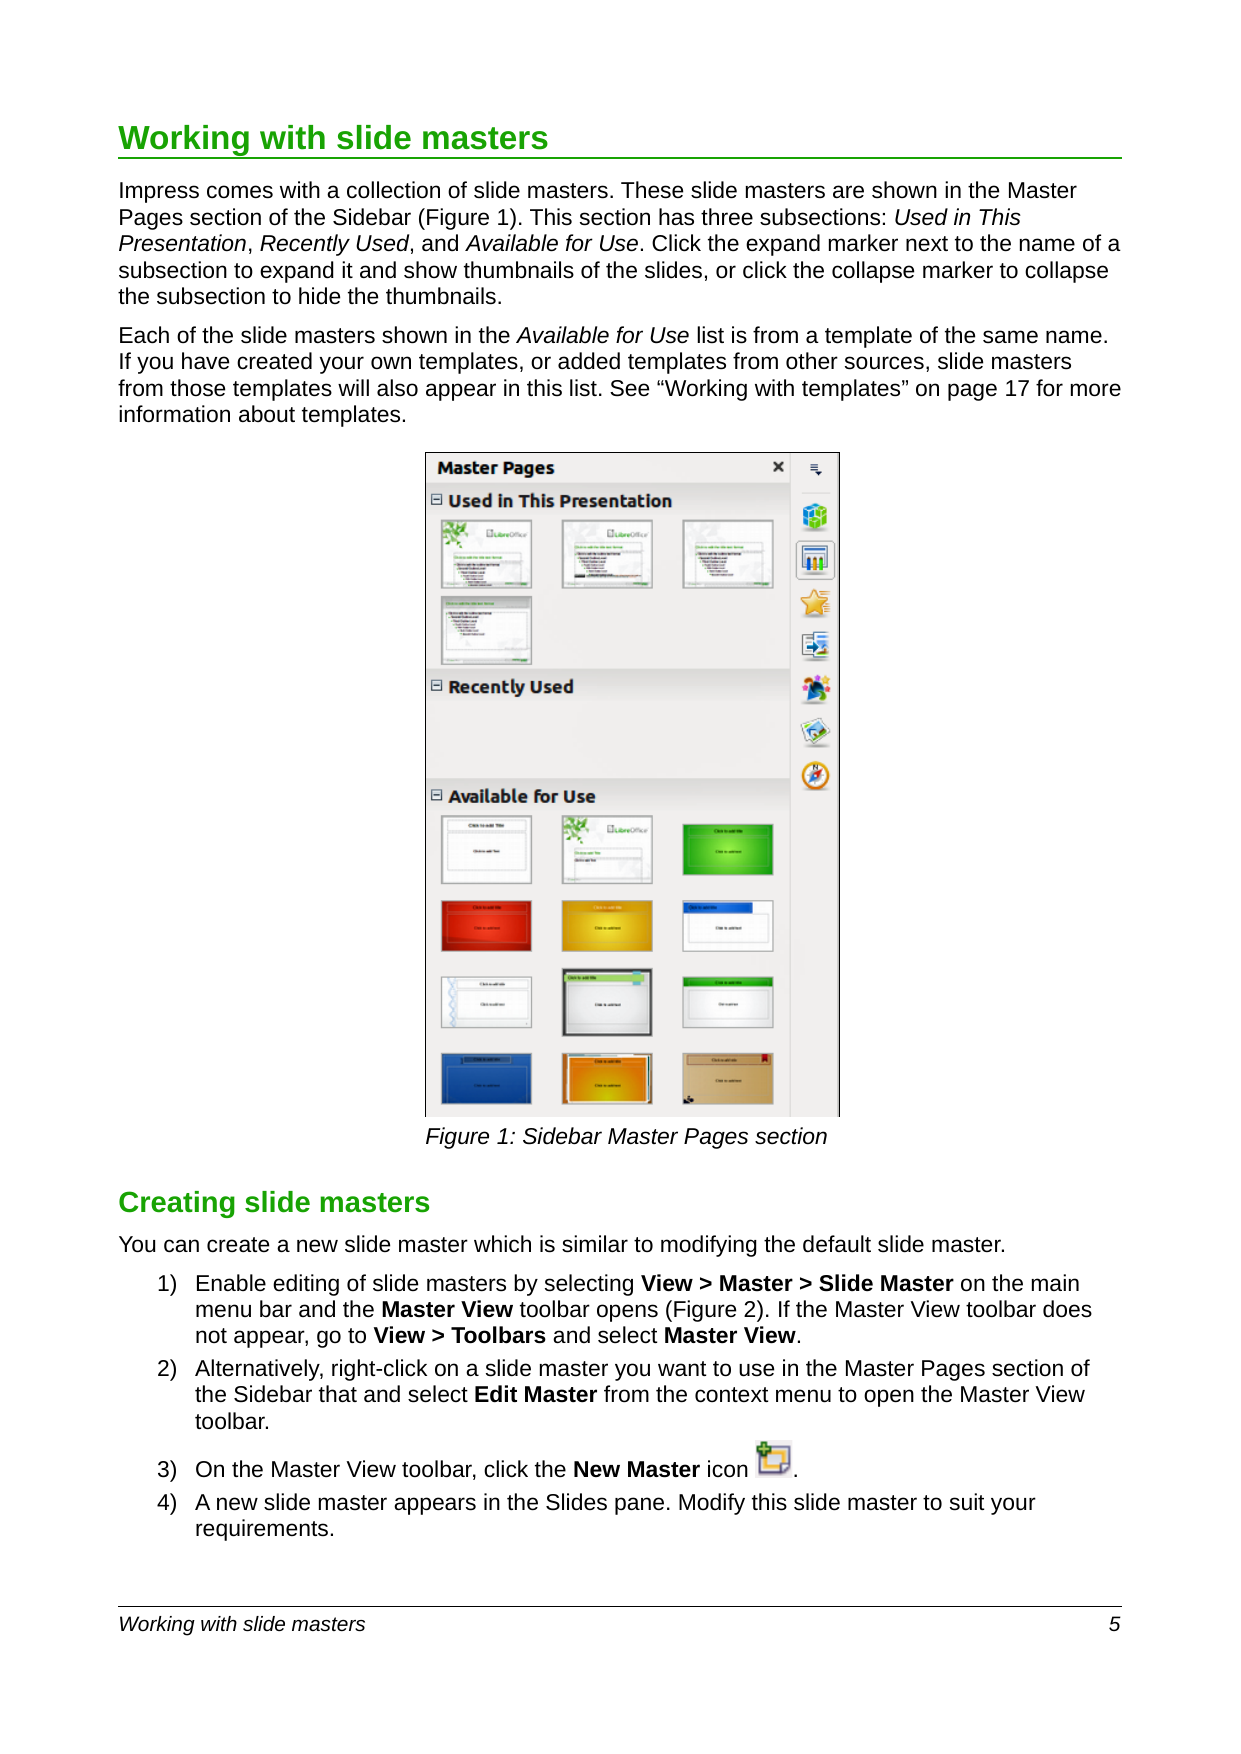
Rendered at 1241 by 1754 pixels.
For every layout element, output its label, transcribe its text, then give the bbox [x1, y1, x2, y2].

text Impress comes with a collection of slide masters. These slide masters are shown in the Master Pages section of the Sidebar (Figure 1). This section has three subsections: Used in This Presentation, Recently Used, and Available for Use. Click the expand marker next to the name of a subsection to expand it and show thumbnails of the slides, or click the collapse marker to collapse the subsection to hide the thumbnails. [118, 177, 1122, 309]
subtitle Working with slide masters [118, 118, 1122, 157]
text You can create a new slide master which is similar to modifying the default slide master. [118, 1231, 1122, 1257]
picture [426, 453, 839, 1117]
subtitle Creating slide masters [118, 1185, 1122, 1218]
list Alternatively, right-click on a slide master you want to use in the Master Pages section of the Sidebar that and select Edit Master from the context menu to open the Master View toolbar. [177, 1355, 1122, 1434]
list A new slide master appears in the Slides pane. Modify this slide master to suit your requirements. [177, 1489, 1122, 1542]
text Each of the slide masters shown in the Available for Use list is from a template of the same name. If you have created your own templates, or added templates from other sources, slide masters from those templates will also appear in this list. See “Working with templates” on page 17 for more information about templates. [118, 322, 1122, 427]
list On the Master View toolbar, click the New Master icon . [177, 1440, 1122, 1483]
text Figure 1: Sidebar Master Pages section [425, 1123, 839, 1149]
list Enable editing of slide masters by selecting View > Master > Slide Master on the main menu bar and the Master View toolbar opens (Figure 2). If the Master View toolbar does not appear, go to View > Toolbars and select Master View. [177, 1270, 1122, 1349]
picture [755, 1440, 793, 1478]
